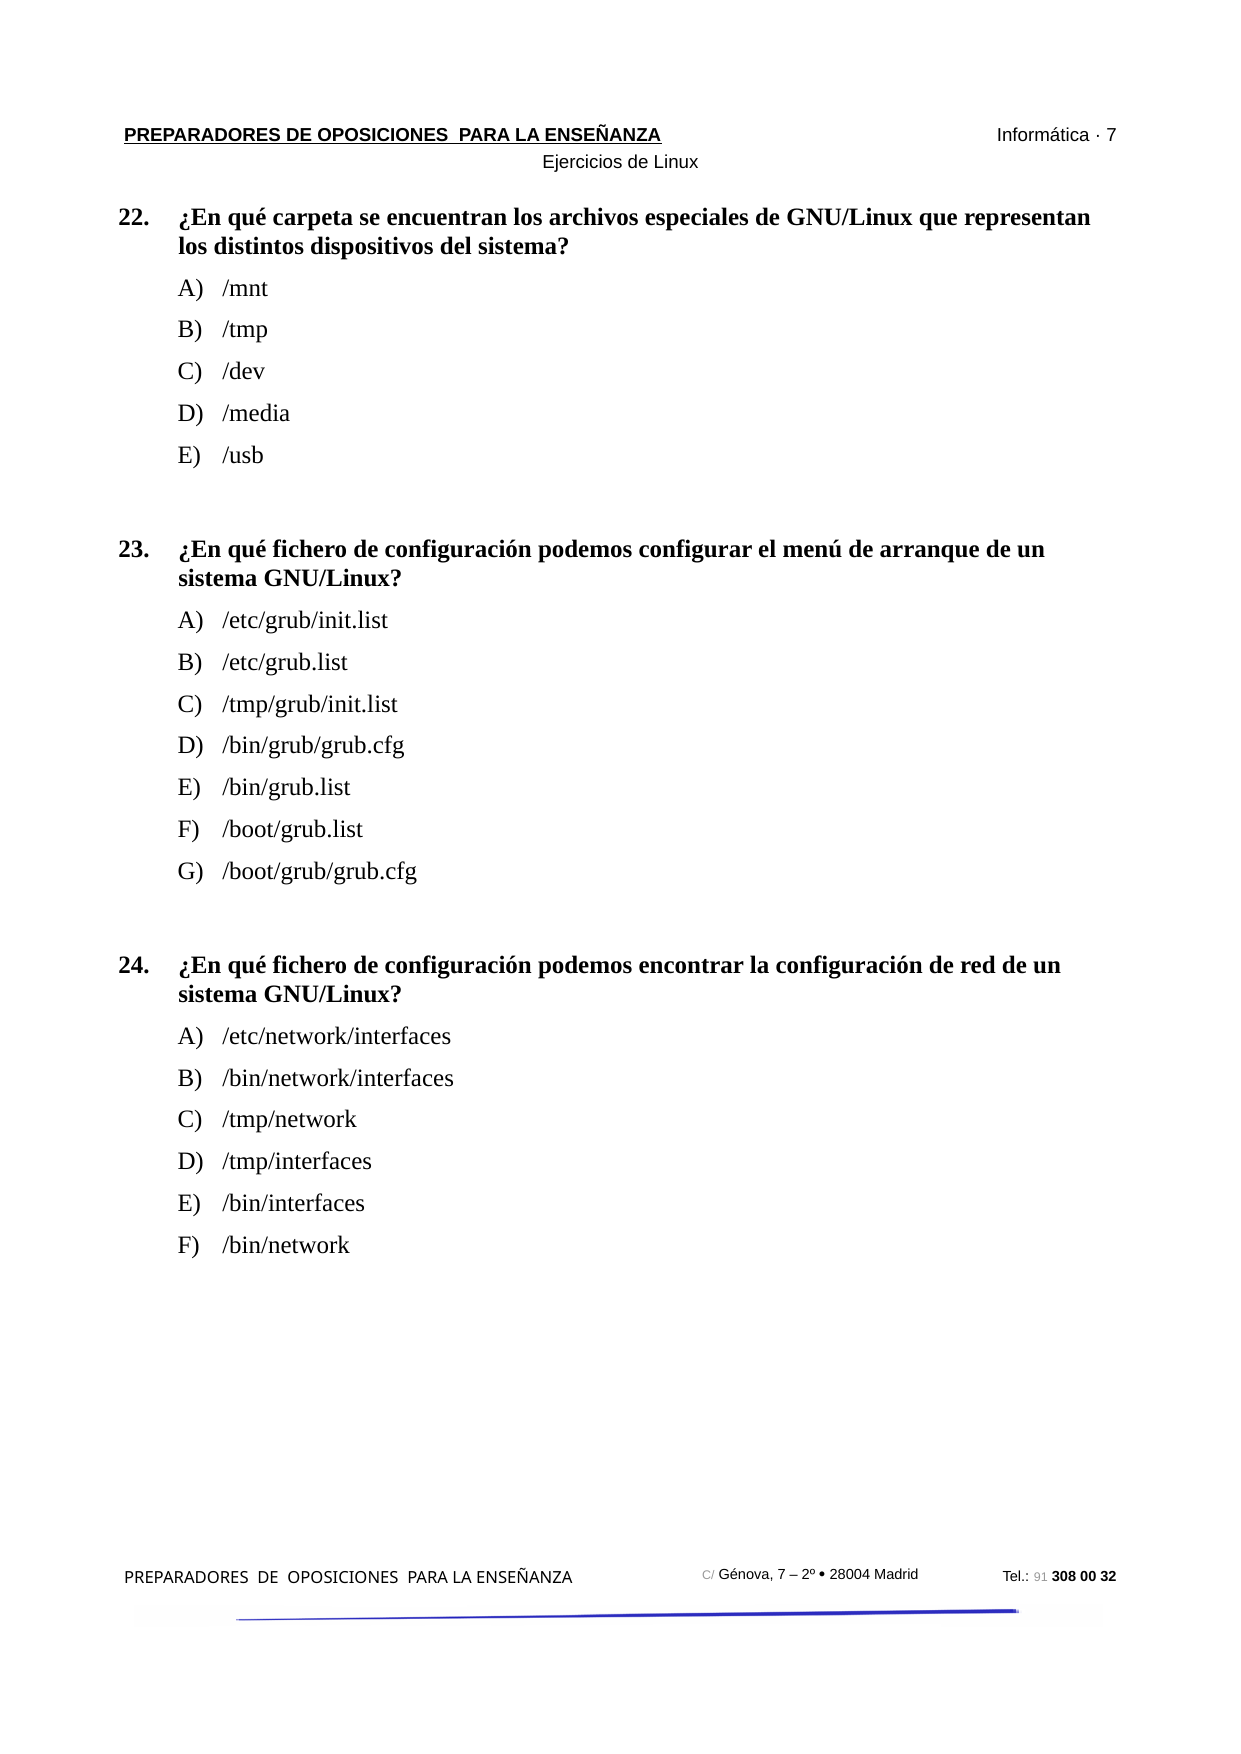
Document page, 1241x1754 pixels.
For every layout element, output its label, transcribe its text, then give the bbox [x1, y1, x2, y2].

subtitle /bin/interfaces [177, 1188, 1122, 1217]
subtitle ¿En qué fichero de configuración podemos encontrar la configuración de red de un sistema GNU/Linux? [118, 951, 1122, 1008]
subtitle /mnt [177, 273, 1122, 301]
picture [134, 1602, 1103, 1627]
subtitle /media [177, 398, 1122, 427]
subtitle /boot/grub.list [177, 814, 1122, 843]
subtitle /bin/grub.list [177, 772, 1122, 801]
subtitle /bin/grub/grub.cfg [177, 730, 1122, 759]
subtitle /bin/network [177, 1230, 1122, 1259]
subtitle /dev [177, 356, 1122, 385]
subtitle /etc/network/interfaces [177, 1021, 1122, 1050]
subtitle /tmp/network [177, 1104, 1122, 1133]
subtitle ¿En qué carpeta se encuentran los archivos especiales de GNU/Linux que representan los distintos dispositivos del sistema? [118, 202, 1122, 260]
subtitle /usb [177, 440, 1122, 468]
subtitle /tmp/grub/init.list [177, 689, 1122, 717]
subtitle ¿En qué fichero de configuración podemos configurar el menú de arranque de un sistema GNU/Linux? [118, 534, 1122, 592]
subtitle /etc/grub.list [177, 647, 1122, 676]
subtitle /tmp [177, 314, 1122, 343]
subtitle /tmp/interfaces [177, 1146, 1122, 1175]
subtitle /boot/grub/grub.cfg [177, 856, 1122, 884]
subtitle /etc/grub/init.list [177, 605, 1122, 634]
subtitle /bin/network/interfaces [177, 1063, 1122, 1092]
